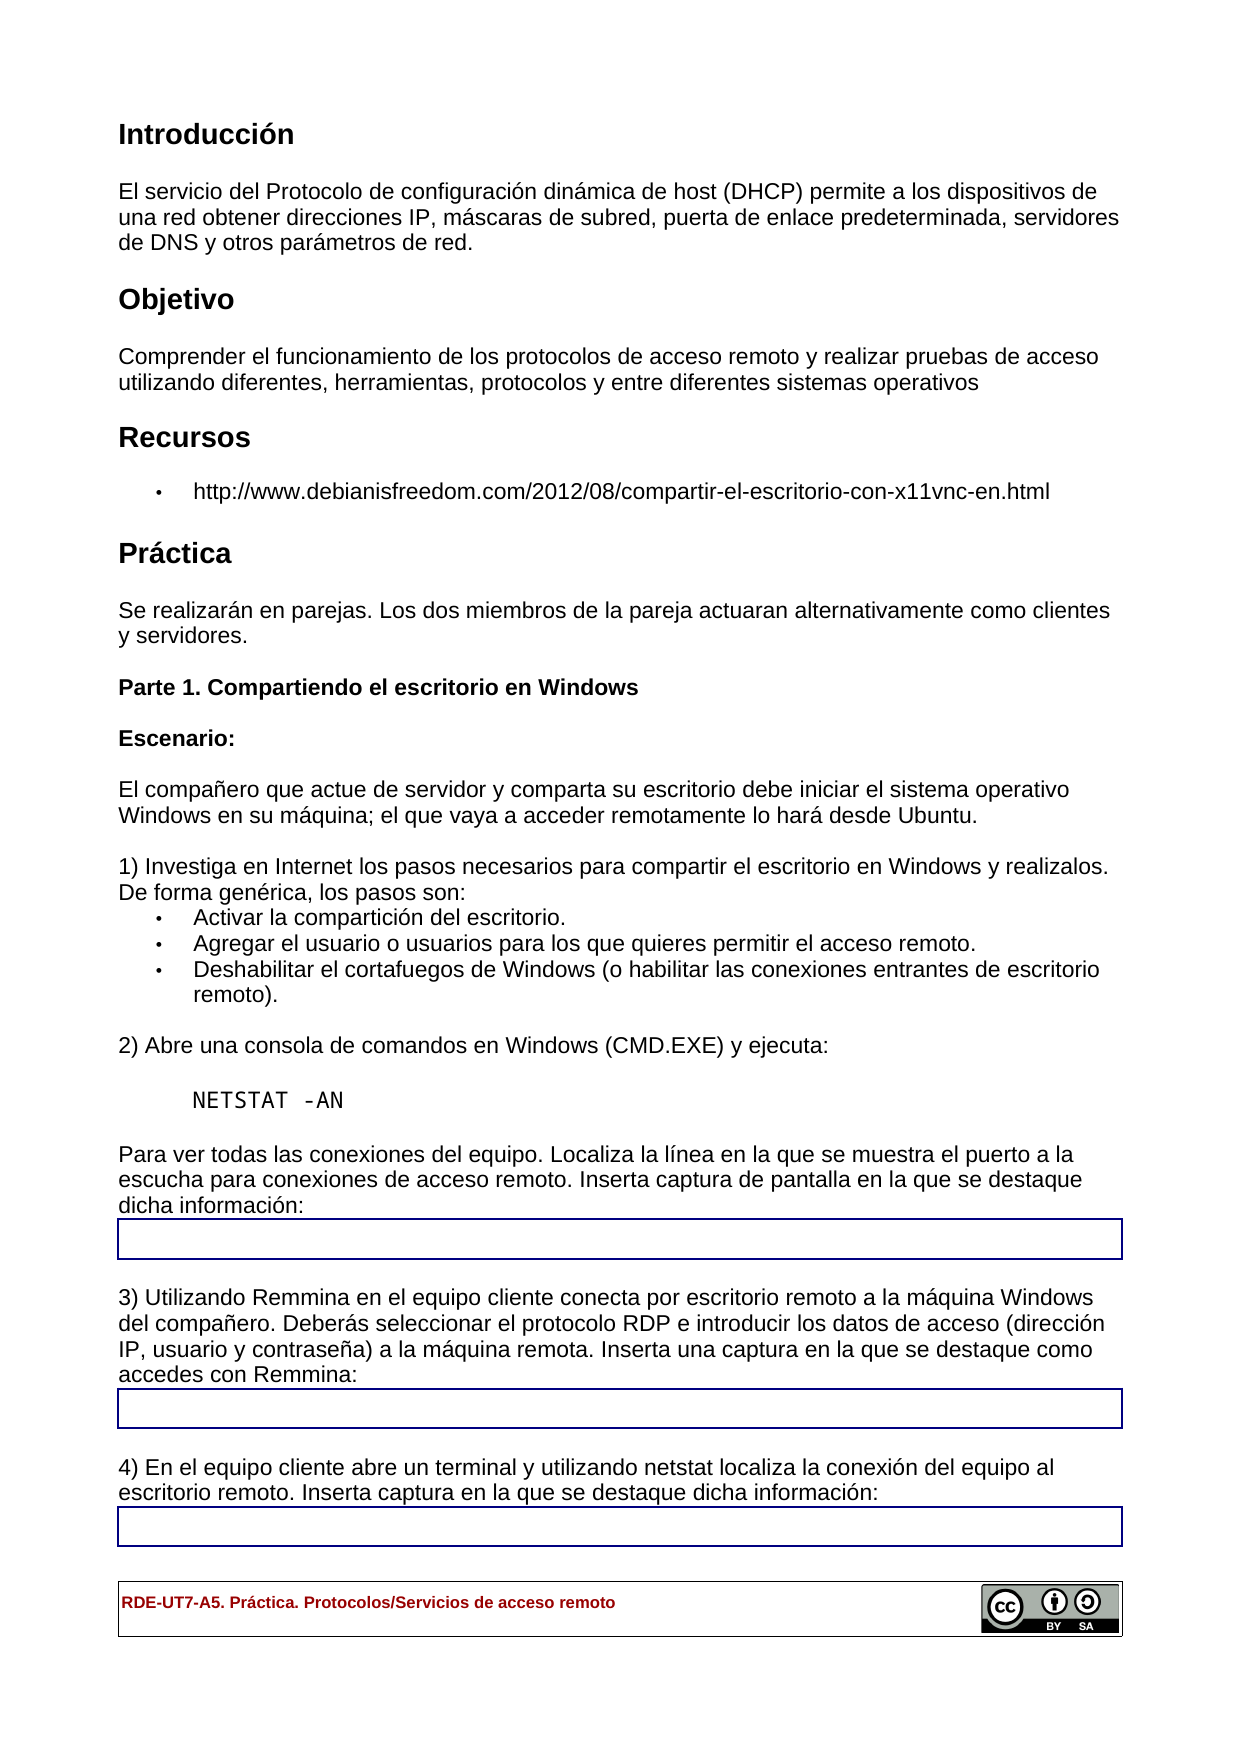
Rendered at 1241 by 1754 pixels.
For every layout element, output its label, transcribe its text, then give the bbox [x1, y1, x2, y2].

text El servicio del Protocolo de configuración dinámica de host (DHCP) permite a los dispositivos de una red obtener direcciones IP, máscaras de subred, puerta de enlace predeterminada, servidores de DNS y otros parámetros de red. [118, 179, 1122, 256]
picture [981, 1584, 1119, 1633]
text Escenario: [118, 726, 1122, 751]
text Para ver todas las conexiones del equipo. Localiza la línea en la que se muestra el puerto a la escucha para conexiones de acceso remoto. Inserta captura de pantalla en la que se destaque dicha información: [118, 1141, 1122, 1218]
subtitle Objetivo [118, 283, 1122, 316]
table_header [119, 1508, 1121, 1545]
text Comprender el funcionamiento de los protocolos de acceso remoto y realizar pruebas de acceso utilizando diferentes, herramientas, protocolos y entre diferentes sistemas operativos [118, 344, 1122, 395]
subtitle Recursos [118, 421, 1122, 453]
text Se realizarán en parejas. Los dos miembros de la pareja actuaran alternativamente como clientes y servidores. [118, 598, 1122, 649]
text NETSTAT -AN [192, 1084, 1122, 1116]
text 3) Utilizando Remmina en el equipo cliente conecta por escritorio remoto a la máquina Windows del compañero. Deberás seleccionar el protocolo RDP e introducir los datos de acceso (dirección IP, usuario y contraseña) a la máquina remota. Inserta una captura en la que se destaque como accedes con Remmina: [118, 1285, 1122, 1388]
text 2) Abre una consola de comandos en Windows (CMD.EXE) y ejecuta: [118, 1033, 1122, 1059]
text 1) Investiga en Internet los pasos necesarios para compartir el escritorio en Windows y realizalos. De forma genérica, los pasos son: [118, 854, 1122, 905]
table_header [119, 1220, 1121, 1257]
list Activar la compartición del escritorio. [156, 905, 1122, 931]
subtitle Introducción [118, 118, 1122, 151]
list Agregar el usuario o usuarios para los que quieres permitir el acceso remoto. [156, 931, 1122, 956]
text 4) En el equipo cliente abre un terminal y utilizando netstat localiza la conexión del equipo al escritorio remoto. Inserta captura en la que se destaque dicha información: [118, 1454, 1122, 1506]
text El compañero que actue de servidor y comparta su escritorio debe iniciar el sistema operativo Windows en su máquina; el que vaya a acceder remotamente lo hará desde Ubuntu. [118, 777, 1122, 828]
list http://www.debianisfreedom.com/2012/08/compartir-el-escritorio-con-x11vnc-en.html [156, 479, 1122, 504]
table_header [119, 1390, 1121, 1427]
subtitle Práctica [118, 537, 1122, 570]
list Deshabilitar el cortafuegos de Windows (o habilitar las conexiones entrantes de escritorio remoto). [156, 956, 1122, 1008]
text Parte 1. Compartiendo el escritorio en Windows [118, 674, 1122, 700]
